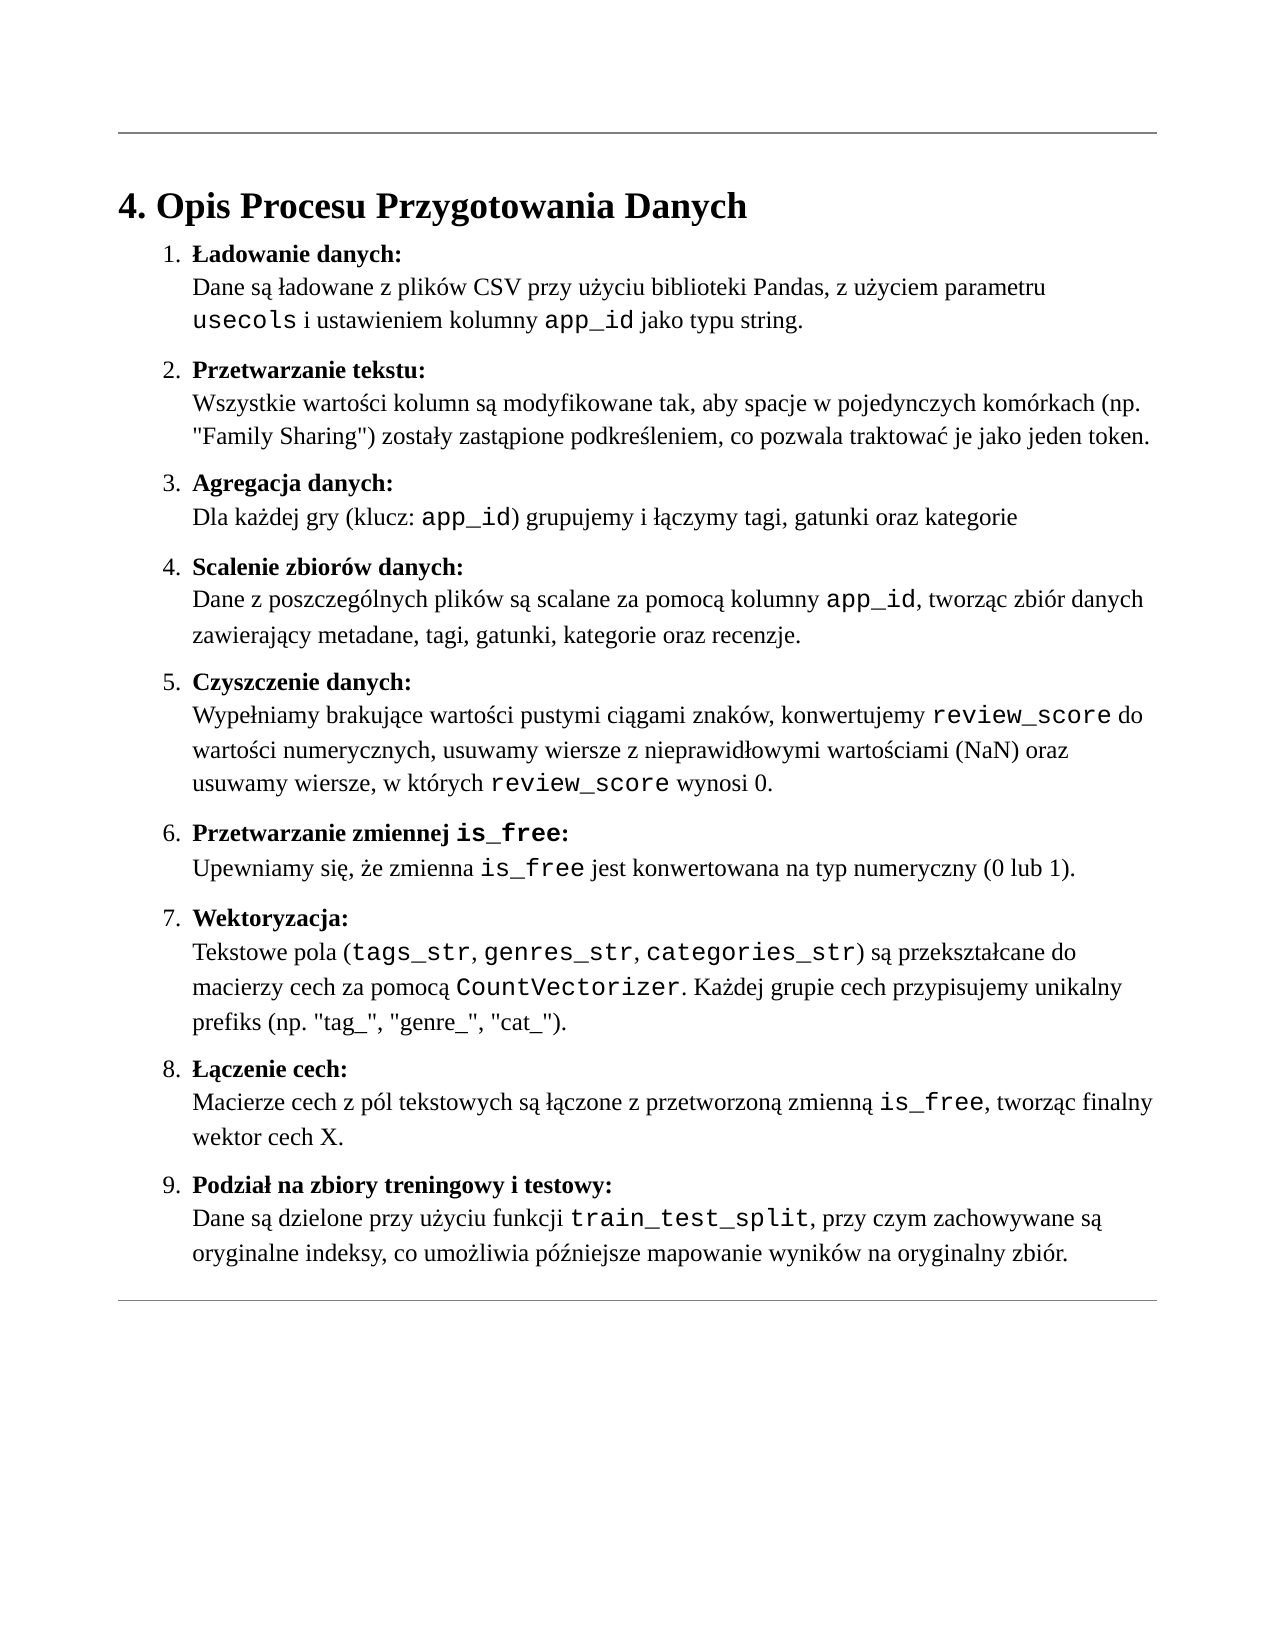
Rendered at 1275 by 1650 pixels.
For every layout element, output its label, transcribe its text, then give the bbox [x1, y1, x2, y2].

subtitle 4. Opis Procesu Przygotowania Danych [118, 183, 1157, 226]
list Podział na zbiory treningowy i testowy: Dane są dzielone przy użyciu funkcji train_test_split, przy czym zachowywane są oryginalne indeksy, co umożliwia późniejsze mapowanie wyników na oryginalny zbiór. [162, 1170, 1157, 1267]
list Agregacja danych: Dla każdej gry (klucz: app_id) grupujemy i łączymy tagi, gatunki oraz kategorie [162, 468, 1157, 532]
list Przetwarzanie tekstu: Wszystkie wartości kolumn są modyfikowane tak, aby spacje w pojedynczych komórkach (np. "Family Sharing") zostały zastąpione podkreśleniem, co pozwala traktować je jako jeden token. [162, 355, 1157, 450]
list Wektoryzacja: Tekstowe pola (tags_str, genres_str, categories_str) są przekształcane do macierzy cech za pomocą CountVectorizer. Każdej grupie cech przypisujemy unikalny prefiks (np. "tag_", "genre_", "cat_"). [162, 903, 1157, 1036]
list Przetwarzanie zmiennej is_free: Upewniamy się, że zmienna is_free jest konwertowana na typ numeryczny (0 lub 1). [162, 818, 1157, 884]
list Ładowanie danych: Dane są ładowane z plików CSV przy użyciu biblioteki Pandas, z użyciem parametru usecols i ustawieniem kolumny app_id jako typu string. [162, 239, 1157, 336]
list Scalenie zbiorów danych: Dane z poszczególnych plików są scalane za pomocą kolumny app_id, tworząc zbiór danych zawierający metadane, tagi, gatunki, kategorie oraz recenzje. [162, 552, 1157, 648]
list Łączenie cech: Macierze cech z pól tekstowych są łączone z przetworzoną zmienną is_free, tworząc finalny wektor cech X. [162, 1054, 1157, 1151]
list Czyszczenie danych: Wypełniamy brakujące wartości pustymi ciągami znaków, konwertujemy review_score do wartości numerycznych, usuwamy wiersze z nieprawidłowymi wartościami (NaN) oraz usuwamy wiersze, w których review_score wynosi 0. [162, 667, 1157, 799]
